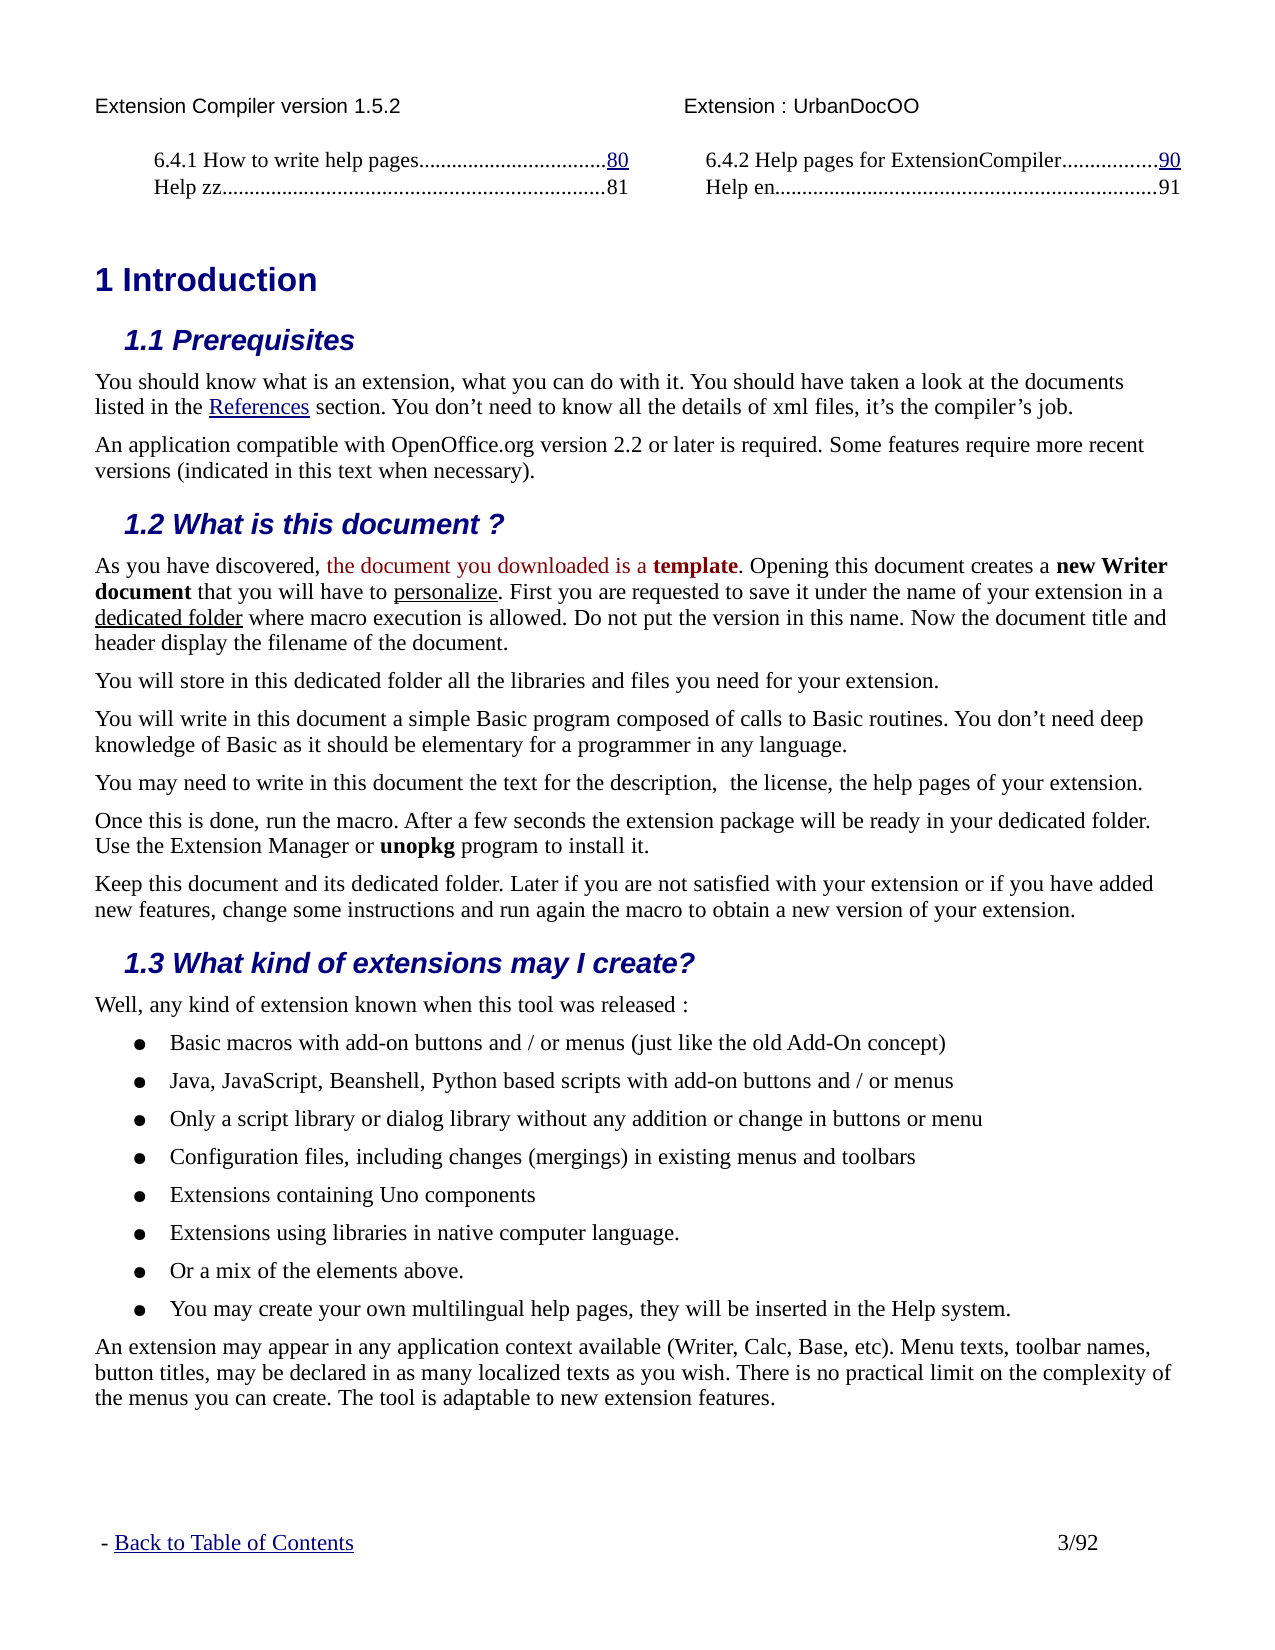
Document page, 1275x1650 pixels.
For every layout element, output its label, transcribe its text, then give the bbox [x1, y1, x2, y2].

text As you have discovered, the document you downloaded is a template. Opening this document creates a new Writer document that you will have to personalize. First you are requested to save it under the name of your extension in a dedicated folder where macro execution is allowed. Do not put the version in this name. Now the document title and header display the filename of the document. [94, 553, 1181, 655]
list Only a script library or dialog library without any addition or change in buttons or menu [132, 1106, 1181, 1132]
text An application compatible with OpenOffice.org version 2.2 or later is required. Some features require more recent versions (indicated in this text when necessary). [94, 432, 1181, 483]
list Java, JavaScript, Beanshell, Python based scripts with add-on buttons and / or menus [132, 1068, 1181, 1094]
text Help zz 81 [153, 175, 629, 199]
list Extensions using libraries in native computer language. [132, 1220, 1181, 1246]
list Configuration files, including changes (mergings) in existing menus and toolbars [132, 1144, 1181, 1170]
text Keep this document and its dedicated folder. Later if you are not satisfied with your extension or if you have added new features, change some instructions and run again the macro to obtain a new version of your extension. [94, 871, 1181, 922]
text An extension may appear in any application context available (Writer, Calc, Base, etc). Menu texts, toolbar names, button titles, may be declared in as many localized texts as you wish. There is no practical limit on the complexity of the menus you can create. The tool is adaptable to new extension features. [94, 1334, 1181, 1411]
text You will store in this dedicated folder all the libraries and files you need for your extension. [94, 668, 1181, 693]
subtitle What kind of extensions may I create? [124, 947, 1181, 979]
subtitle Introduction [94, 261, 1181, 299]
list You may create your own multilingual help pages, they will be inserted in the Help system. [132, 1296, 1181, 1322]
text 6.4.2 Help pages for ExtensionCompiler 90 [705, 147, 1181, 172]
text Help en 91 [705, 175, 1181, 199]
text 6.4.1 How to write help pages 80 [153, 147, 629, 172]
subtitle Prerequisites [124, 324, 1181, 356]
list Basic macros with add-on buttons and / or menus (just like the old Add-On concept) [132, 1030, 1181, 1056]
subtitle What is this document ? [124, 508, 1181, 541]
text Once this is done, run the macro. After a few seconds the extension package will be ready in your dedicated folder. Use the Extension Manager or unopkg program to install it. [94, 807, 1181, 858]
text You will write in this document a simple Basic program composed of calls to Basic routines. You don’t need deep knowledge of Basic as it should be elementary for a programmer in any language. [94, 706, 1181, 757]
list Extensions containing Uno components [132, 1182, 1181, 1208]
text You should know what is an extension, what you can do with it. You should have taken a look at the documents listed in the References section. You don’t need to know all the details of xml files, it’s the compiler’s job. [94, 369, 1181, 420]
text Well, any kind of extension known when this tool was released : [94, 992, 1181, 1018]
list Or a mix of the elements above. [132, 1258, 1181, 1284]
text You may need to write in this document the text for the description, the license, the help pages of your extension. [94, 769, 1181, 795]
